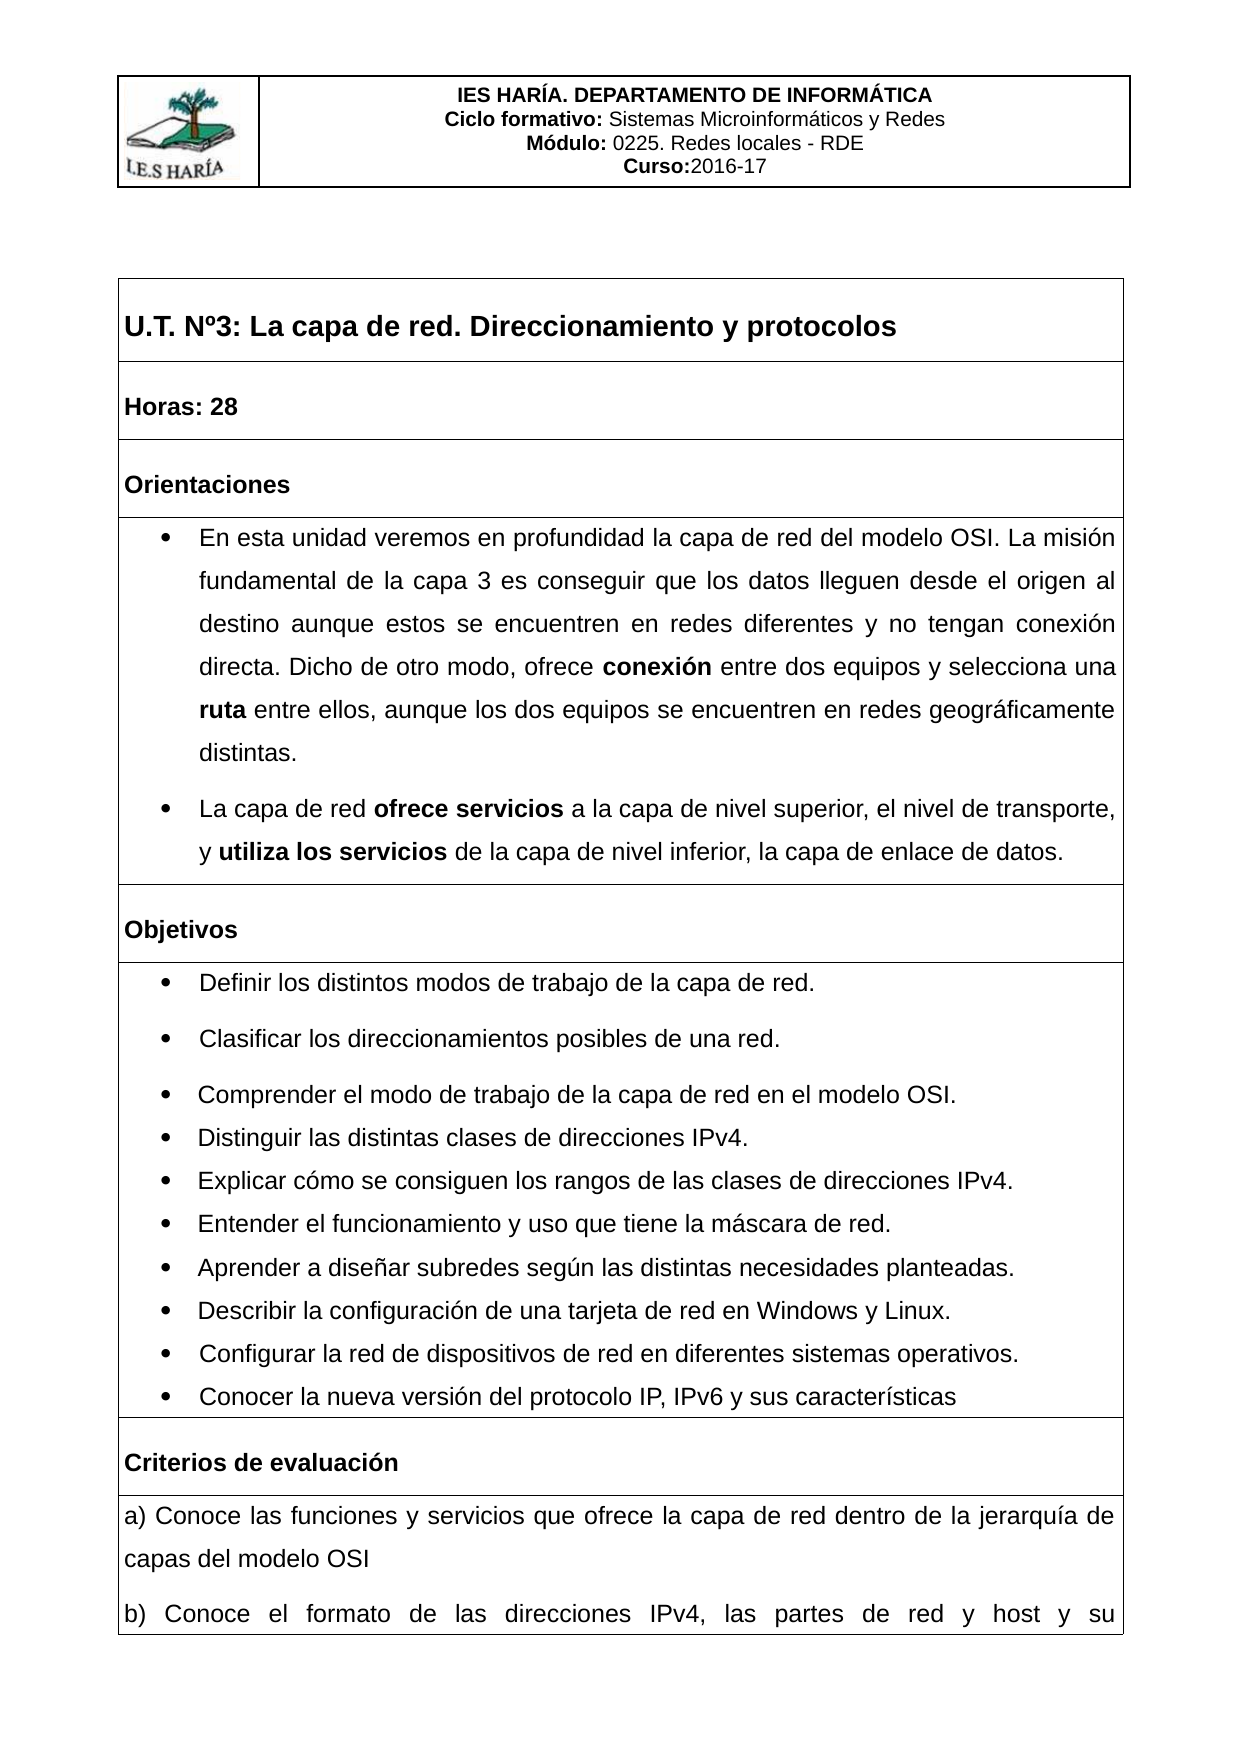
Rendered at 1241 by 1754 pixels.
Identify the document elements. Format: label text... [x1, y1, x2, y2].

table_header U.T. Nº3: La capa de red. Direccionamiento y protocolos [119, 279, 1123, 361]
picture [123, 82, 241, 180]
table_cell Orientaciones [119, 440, 1123, 517]
table_cell En esta unidad veremos en profundidad la capa de red del modelo OSI. La misión fundamental de la capa 3 es conseguir que los datos lleguen desde el origen al destino aunque estos se encuentren en redes diferentes y no tengan conexión directa. Dicho de otro modo, ofrece conexión entre dos equipos y selecciona una ruta entre ellos, aunque los dos equipos se encuentren en redes geográficamente distintas. La capa de red ofrece servicios a la capa de nivel superior, el nivel de transporte, y utiliza los servicios de la capa de nivel inferior, la capa de enlace de datos. [119, 518, 1123, 884]
table_cell Criterios de evaluación [119, 1418, 1123, 1495]
table_cell Objetivos [119, 885, 1123, 962]
table_cell Horas: 28 [119, 362, 1123, 439]
table_cell Definir los distintos modos de trabajo de la capa de red. Clasificar los direccionamientos posibles de una red. Comprender el modo de trabajo de la capa de red en el modelo OSI. Distinguir las distintas clases de direcciones IPv4. Explicar cómo se consiguen los rangos de las clases de direcciones IPv4. Entender el funcionamiento y uso que tiene la máscara de red. Aprender a diseñar subredes según las distintas necesidades planteadas. Describir la configuración de una tarjeta de red en Windows y Linux. Configurar la red de dispositivos de red en diferentes sistemas operativos. Conocer la nueva versión del protocolo IP, IPv6 y sus características [119, 963, 1123, 1417]
table_cell a) Conoce las funciones y servicios que ofrece la capa de red dentro de la jerarquía de capas del modelo OSI b) Conoce el formato de las direcciones IPv4, las partes de red y host y su [119, 1496, 1123, 1634]
